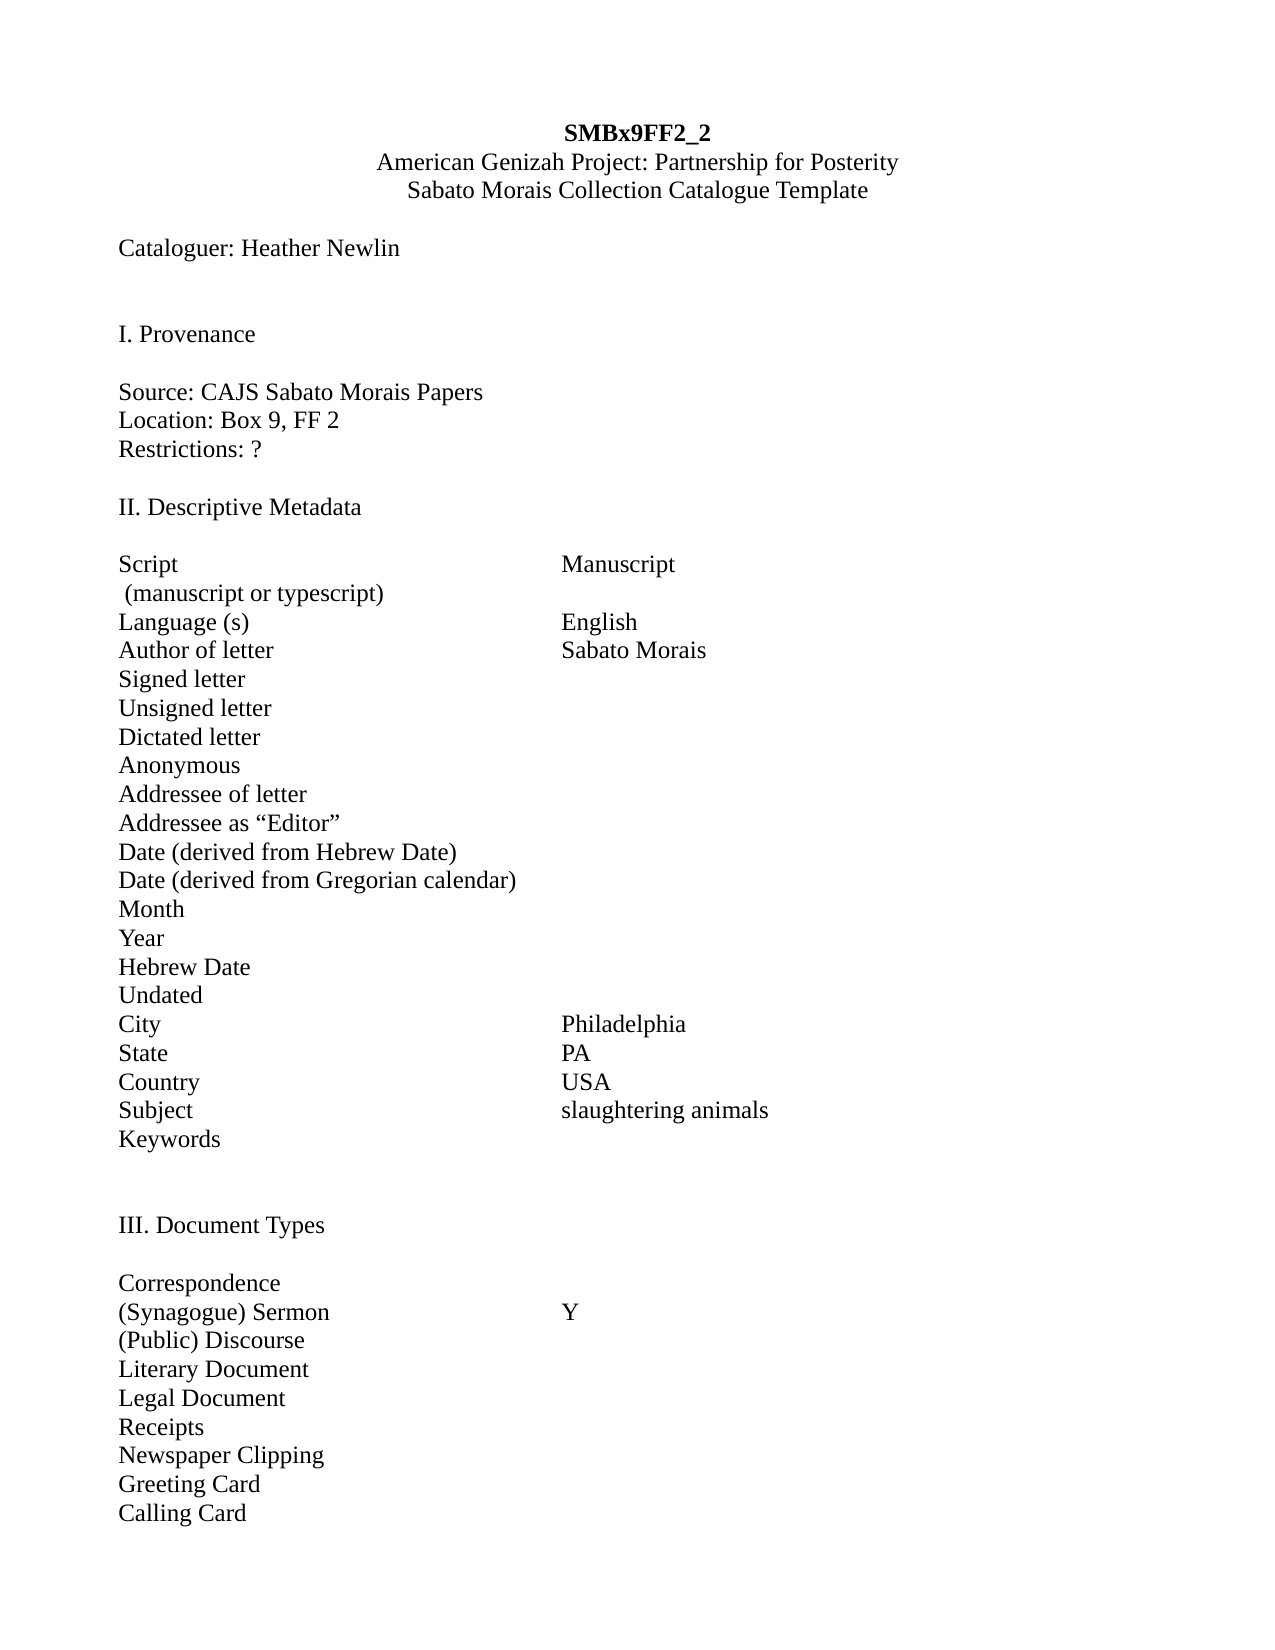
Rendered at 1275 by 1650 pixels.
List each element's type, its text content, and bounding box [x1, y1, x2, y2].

text Newspaper Clipping [118, 1441, 1157, 1469]
text Script Manuscript [118, 549, 1157, 578]
text Date (derived from Gregorian calendar) [118, 866, 1157, 894]
text Author of letter Sabato Morais [118, 636, 1157, 664]
text Literary Document [118, 1354, 1157, 1383]
text Receipts [118, 1412, 1157, 1441]
text Greeting Card [118, 1469, 1157, 1498]
text Language (s) English [118, 607, 1157, 636]
text Dictated letter [118, 722, 1157, 751]
text Calling Card [118, 1498, 1157, 1527]
text Legal Document [118, 1383, 1157, 1412]
text II. Descriptive Metadata [118, 492, 1157, 521]
text Location: Box 9, FF 2 [118, 406, 1157, 434]
text City Philadelphia [118, 1009, 1157, 1038]
text Signed letter [118, 664, 1157, 693]
text (manuscript or typescript) [118, 578, 1157, 607]
text Cataloguer: Heather Newlin [118, 233, 1157, 262]
text Country USA [118, 1067, 1157, 1096]
text Hebrew Date [118, 952, 1157, 981]
text (Public) Discourse [118, 1326, 1157, 1354]
text Correspondence [118, 1268, 1157, 1297]
text (Synagogue) Sermon Y [118, 1297, 1157, 1326]
text State PA [118, 1038, 1157, 1067]
text I. Provenance [118, 319, 1157, 348]
text Restrictions: ? [118, 434, 1157, 463]
text Sabato Morais Collection Catalogue Template [118, 176, 1157, 204]
text American Genizah Project: Partnership for Posterity [118, 147, 1157, 176]
text Month [118, 894, 1157, 923]
text III. Document Types [118, 1211, 1157, 1239]
text Subject slaughtering animals [118, 1096, 1157, 1124]
text Date (derived from Hebrew Date) [118, 837, 1157, 866]
text Anonymous [118, 751, 1157, 779]
text Year [118, 923, 1157, 952]
text Undated [118, 981, 1157, 1009]
text Source: CAJS Sabato Morais Papers [118, 377, 1157, 406]
text SMBx9FF2_2 [118, 118, 1157, 147]
text Keywords [118, 1124, 1157, 1153]
text Unsigned letter [118, 693, 1157, 722]
text Addressee as “Editor” [118, 808, 1157, 837]
text Addressee of letter [118, 779, 1157, 808]
